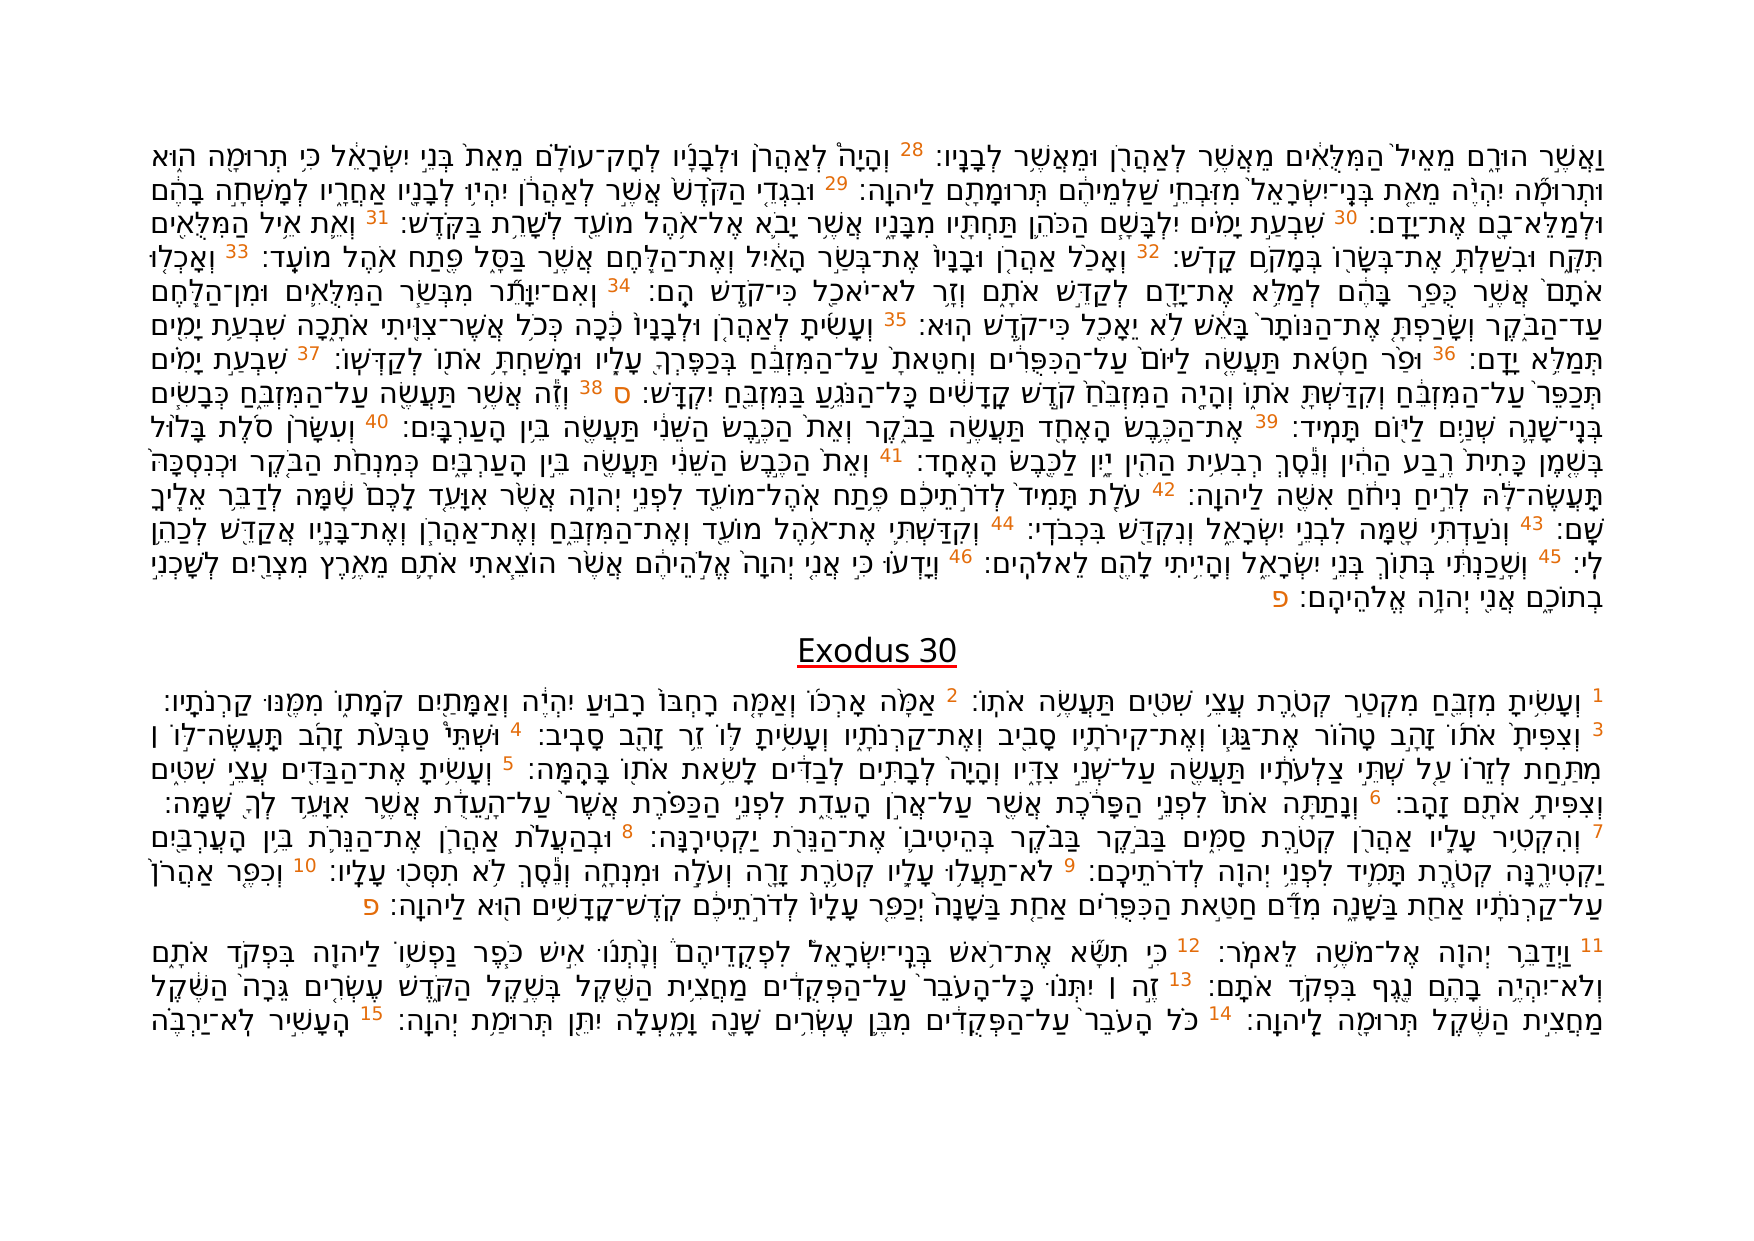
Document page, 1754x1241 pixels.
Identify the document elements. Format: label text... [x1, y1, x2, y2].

text 1 וְזֶ֨ה הַדָּבָ֜ר אֲשֶֽׁר־תַּעֲשֶׂ֥ה לָהֶ֛ם לְקַדֵּ֥שׁ אֹתָ֖ם לְכַהֵ֣ן לִ֑י לְ֠קַח פַּ֣ר אֶחָ֧ד בֶּן־בָּקָ֛ר וְאֵילִ֥ם שְׁנַ֖יִם תְּמִימִֽם׃ 2 וְלֶ֣חֶם מַצּ֗וֹת וְחַלֹּ֤ת מַצֹּת֙ בְּלוּלֹ֣ת בַּשֶּׁ֔מֶן וּרְקִיקֵ֥י מַצּ֖וֹת מְשֻׁחִ֣ים בַּשָּׁ֑מֶן סֹ֥לֶת חִטִּ֖ים תַּעֲשֶׂ֥ה אֹתָֽם׃ ‬‬‬3 וְנָתַתָּ֤ אוֹתָם֙ עַל־סַ֣ל אֶחָ֔ד וְהִקְרַבְתָּ֥ אֹתָ֖ם בַּסָּ֑ל וְאֶ֨ת־הַפָּ֔ר וְאֵ֖ת שְׁנֵ֥י הָאֵילִֽם׃ ‬‬‬4 וְאֶת־אַהֲרֹ֤ן וְאֶת־בָּנָיו֙ תַּקְרִ֔יב אֶל־פֶּ֖תַח אֹ֣הֶל מוֹעֵ֑ד וְרָחַצְתָּ֥ אֹתָ֖ם בַּמָּֽיִם׃ ‬‬‬5 וְלָקַחְתָּ֣ אֶת־הַבְּגָדִ֗ים וְהִלְבַּשְׁתָּ֤ אֶֽת־אַהֲרֹן֙ אֶת־הַכֻּתֹּ֔נֶת וְאֵת֙ מְעִ֣יל הָאֵפֹ֔ד וְאֶת־הָאֵפֹ֖ד וְאֶת־הַחֹ֑שֶׁן וְאָפַדְתָּ֣ ל֔וֹ בְּחֵ֖שֶׁב הָאֵפֹֽד׃ ‬‬‬6 וְשַׂמְתָּ֥ הַמִּצְנֶ֖פֶת עַל־רֹאשׁ֑וֹ וְנָתַתָּ֛ אֶת־נֵ֥זֶר הַקֹּ֖דֶשׁ עַל־הַמִּצְנָֽפֶת׃ ‬‬‬7 וְלָֽקַחְתָּ֙ אֶת־שֶׁ֣מֶן הַמִּשְׁחָ֔ה וְיָצַקְתָּ֖ עַל־רֹאשׁ֑וֹ וּמָשַׁחְתָּ֖ אֹתֽוֹ׃ ‬‬‬8 וְאֶת־בָּנָ֖יו תַּקְרִ֑יב וְהִלְבַּשְׁתָּ֖ם כֻּתֳּנֹֽת׃ ‬‬‬9 וְחָגַרְתָּ֩ אֹתָ֨ם אַבְנֵ֜ט אַהֲרֹ֣ן וּבָנָ֗יו וְחָבַשְׁתָּ֤ לָהֶם֙ מִגְבָּעֹ֔ת וְהָיְתָ֥ה לָהֶ֛ם כְּהֻנָּ֖ה לְחֻקַּ֣ת עוֹלָ֑ם וּמִלֵּאתָ֥ יֽ͏ַד־אַהֲרֹ֖ן וְיַד־בָּנָֽיו׃ ‬‬‬10 וְהִקְרַבְתָּ֙ אֶת־הַפָּ֔ר לִפְנֵ֖י אֹ֣הֶל מוֹעֵ֑ד וְסָמַ֨ךְ אַהֲרֹ֧ן וּבָנָ֛יו אֶת־יְדֵיהֶ֖ם עַל־רֹ֥אשׁ הַפָּֽר׃ ‬‬‬11 וְשָׁחַטְתָּ֥ אֶת־הַפָּ֖ר לִפְנֵ֣י יְהוָ֑ה פֶּ֖תַח אֹ֥הֶל מוֹעֵֽד׃ ‬‬‬12 וְלָֽקַחְתָּ֙ מִדַּ֣ם הַפָּ֔ר וְנָתַתָּ֛ה עַל־קַרְנֹ֥ת הַמִּזְבֵּ֖חַ בְּאֶצְבָּעֶ֑ךָ וְאֶת־כָּל־הַדָּ֣ם תִּשְׁפֹּ֔ךְ אֶל־יְס֖וֹד הַמִּזְבֵּֽחַ׃ ‬‬‬13 וְלָֽקַחְתָּ֗ אֶֽת־כָּל־הַחֵלֶב֮ הַֽמְכַסֶּ֣ה אֶת־הַקֶּרֶב֒ וְאֵ֗ת הַיֹּתֶ֙רֶת֙ עַל־הַכָּבֵ֔ד וְאֵת֙ שְׁתֵּ֣י הַכְּלָיֹ֔ת וְאֶת־הַחֵ֖לֶב אֲשֶׁ֣ר עֲלֵיהֶ֑ן וְהִקְטַרְתָּ֖ הַמִּזְבֵּֽחָה׃ ‬‬‬14 וְאֶת־בְּשַׂ֤ר הַפָּר֙ וְאֶת־עֹר֣וֹ וְאֶת־פִּרְשׁ֔וֹ תִּשְׂרֹ֣ף בָּאֵ֔שׁ מִח֖וּץ לַֽמַּחֲנֶ֑ה חַטָּ֖את הֽוּא׃ ‬‬‬15 וְאֶת־הָאַ֥יִל הָאֶחָ֖ד תִּקָּ֑ח וְסָ֨מְכ֜וּ אַהֲרֹ֧ן וּבָנָ֛יו אֶת־יְדֵיהֶ֖ם עַל־רֹ֥אשׁ הָאָֽיִל׃ ‬‬‬16 וְשָׁחַטְתָּ֖ אֶת־הָאָ֑יִל וְלָֽקַחְתָּ֙ אֶת־דָּמ֔וֹ וְזָרַקְתָּ֥ עַל־הַמִּזְבֵּ֖חַ סָבִֽיב׃ ‬‬‬17 וְאֶ֨ת־הָאַ֔יִל תְּנַתֵּ֖חַ לִנְתָחָ֑יו וְרָחַצְתָּ֤ קִרְבּוֹ֙ וּכְרָעָ֔יו וְנָתַתָּ֥ עַל־נְתָחָ֖יו וְעַל־רֹאשֽׁוֹ׃ ‬‬‬18 וְהִקְטַרְתָּ֤ אֶת־כָּל־הָאַ֙יִל֙ הַמִּזְבֵּ֔חָה עֹלָ֥ה ה֖וּא לַֽיהוָ֑ה רֵ֣יחַ נִיח֔וֹחַ אִשֶּׁ֥ה לַיהוָ֖ה הֽוּא׃ ‬‬‬19 וְלָ֣קַחְתָּ֔ אֵ֖ת הָאַ֣יִל הַשֵּׁנִ֑י וְסָמַ֨ךְ אַהֲרֹ֧ן וּבָנָ֛יו אֶת־יְדֵיהֶ֖ם עַל־רֹ֥אשׁ הָאָֽיִל׃ ‬‬‬20 וְשָׁחַטְתָּ֣ אֶת־הָאַ֗יִל וְלָקַחְתָּ֤ מִדָּמוֹ֙ וְנָֽתַתָּ֡ה עַל־תְּנוּךְ֩ אֹ֨זֶן אַהֲרֹ֜ן וְעַל־תְּנ֨וּךְ אֹ֤זֶן בָּנָיו֙ הַיְמָנִ֔ית וְעַל־בֹּ֤הֶן יָדָם֙ הַיְמָנִ֔ית וְעַל־בֹּ֥הֶן רַגְלָ֖ם הַיְמָנִ֑ית וְזָרַקְתָּ֧ אֶת־הַדָּ֛ם עַל־הַמִּזְבֵּ֖חַ סָבִֽיב׃ ‬‬‬21 וְלָקַחְתָּ֞ מִן־הַדָּ֨ם אֲשֶׁ֥ר עַֽל־הַמִּזְבֵּחַ֮ וּמִשֶּׁ֣מֶן הַמִּשְׁחָה֒ וְהִזֵּיתָ֤ עַֽל־אַהֲרֹן֙ וְעַל־בְּגָדָ֔יו וְעַל־בָּנָ֛יו וְעַל־בִּגְדֵ֥י בָנָ֖יו אִתּ֑וֹ וְקָדַ֥שׁ הוּא֙ וּבְגָדָ֔יו וּבָנָ֛יו וּבִגְדֵ֥י בָנָ֖יו אִתּֽוֹ׃ ‬‬‬22 וְלָקַחְתָּ֣ מִן־הָ֠אַיִל הַחֵ֨לֶב וְהָֽאַלְיָ֜ה וְאֶת־הַחֵ֣לֶב ׀ הַֽמְכַסֶּ֣ה אֶת־הַקֶּ֗רֶב וְאֵ֨ת יֹתֶ֤רֶת הַכָּבֵד֙ וְאֵ֣ת ׀ שְׁתֵּ֣י הַכְּלָיֹ֗ת וְאֶת־הַחֵ֙לֶב֙ אֲשֶׁ֣ר עֲלֵהֶ֔ן וְאֵ֖ת שׁ֣וֹק הַיָּמִ֑ין כִּ֛י אֵ֥יל מִלֻּאִ֖ים הֽוּא׃ ‬‬‬‬23 וְכִכַּ֨ר לֶ֜חֶם אַחַ֗ת וַֽחַלַּ֨ת לֶ֥חֶם שֶׁ֛מֶן אַחַ֖ת וְרָקִ֣יק אֶחָ֑ד מִסַּל֙ הַמַּצּ֔וֹת אֲשֶׁ֖ר לִפְנֵ֥י יְהוָֽה׃ ‬‬‬24 וְשַׂמְתָּ֣ הַכֹּ֔ל עַ֚ל כַּפֵּ֣י אַהֲרֹ֔ן וְעַ֖ל כַּפֵּ֣י בָנָ֑יו וְהֵנַפְתָּ֥ אֹתָ֛ם תְּנוּפָ֖ה לִפְנֵ֥י יְהוָֽה׃ ‬‬‬25 וְלָקַחְתָּ֤ אֹתָם֙ מִיָּדָ֔ם וְהִקְטַרְתָּ֥ הַמִּזְבֵּ֖חָה עַל־הָעֹלָ֑ה לְרֵ֤יחַ נִיח֙וֹחַ֙ לִפְנֵ֣י יְהוָ֔ה אִשֶּׁ֥ה ה֖וּא לַיהוָֽה׃ ‬‬‬26 וְלָקַחְתָּ֣ אֶת־הֶֽחָזֶ֗ה מֵאֵ֤יל הַמִּלֻּאִים֙ אֲשֶׁ֣ר לְאַהֲרֹ֔ן וְהֵנַפְתָּ֥ אֹת֛וֹ תְּנוּפָ֖ה לִפְנֵ֣י יְהוָ֑ה וְהָיָ֥ה לְךָ֖ לְמָנָֽה׃ ‬‬‬27 וְקִדַּשְׁתָּ֞ אֵ֣ת ׀ חֲזֵ֣ה הַתְּנוּפָ֗ה וְאֵת֙ שׁ֣וֹק הַתְּרוּמָ֔ה אֲשֶׁ֥ר הוּנַ֖ף וַאֲשֶׁ֣ר הוּרָ֑ם מֵאֵיל֙ הַמִּלֻּאִ֔ים מֵאֲשֶׁ֥ר לְאַהֲרֹ֖ן וּמֵאֲשֶׁ֥ר לְבָנָֽיו׃ ‬‬‬28 וְהָיָה֩ לְאַהֲרֹ֨ן וּלְבָנָ֜יו לְחָק־עוֹלָ֗ם מֵאֵת֙ בְּנֵ֣י יִשְׂרָאֵ֔ל כִּ֥י תְרוּמָ֖ה ה֑וּא וּתְרוּמָ֞ה יִהְיֶ֨ה מֵאֵ֤ת בְּנֵֽי־יִשְׂרָאֵל֙ מִזִּבְחֵ֣י שַׁלְמֵיהֶ֔ם תְּרוּמָתָ֖ם לַיהוָֽה׃ ‬‬‬29 וּבִגְדֵ֤י הַקֹּ֙דֶשׁ֙ אֲשֶׁ֣ר לְאַהֲרֹ֔ן יִהְי֥וּ לְבָנָ֖יו אַחֲרָ֑יו לְמָשְׁחָ֣ה בָהֶ֔ם וּלְמַלֵּא־בָ֖ם אֶת־יָדָֽם׃ ‬‬‬30 שִׁבְעַ֣ת יָמִ֗ים יִלְבָּשָׁ֧ם הַכֹּהֵ֛ן תַּחְתָּ֖יו מִבָּנָ֑יו אֲשֶׁ֥ר יָבֹ֛א אֶל־אֹ֥הֶל מוֹעֵ֖ד לְשָׁרֵ֥ת בַּקֹּֽדֶשׁ׃ ‬‬‬31 וְאֵ֛ת אֵ֥יל הַמִּלֻּאִ֖ים תִּקָּ֑ח וּבִשַּׁלְתָּ֥ אֶת־בְּשָׂר֖וֹ בְּמָקֹ֥ם קָדֹֽשׁ׃ ‬‬‬32 וְאָכַ֨ל אַהֲרֹ֤ן וּבָנָיו֙ אֶת־בְּשַׂ֣ר הָאַ֔יִל וְאֶת־הַלֶּ֖חֶם אֲשֶׁ֣ר בַּסָּ֑ל פֶּ֖תַח אֹ֥הֶל מוֹעֵֽד׃ ‬‬‬33 וְאָכְל֤וּ אֹתָם֙ אֲשֶׁ֣ר כֻּפַּ֣ר בָּהֶ֔ם לְמַלֵּ֥א אֶת־יָדָ֖ם לְקַדֵּ֣שׁ אֹתָ֑ם וְזָ֥ר לֹא־יֹאכַ֖ל כִּי־קֹ֥דֶשׁ הֵֽם׃ ‬‬‬34 וְֽאִם־יִוָּתֵ֞ר מִבְּשַׂ֧ר הַמִּלֻּאִ֛ים וּמִן־הַלֶּ֖חֶם עַד־הַבֹּ֑קֶר וְשָׂרַפְתָּ֤ אֶת־הַנּוֹתָר֙ בָּאֵ֔שׁ לֹ֥א יֵאָכֵ֖ל כִּי־קֹ֥דֶשׁ הֽוּא׃ ‬‬‬35 וְעָשִׂ֜יתָ לְאַהֲרֹ֤ן וּלְבָנָיו֙ כָּ֔כָה כְּכֹ֥ל אֲשֶׁר־צִוִּ֖יתִי אֹתָ֑כָה שִׁבְעַ֥ת יָמִ֖ים תְּמַלֵּ֥א יָדָֽם׃ ‬‬‬36 וּפַ֨ר חַטָּ֜את תַּעֲשֶׂ֤ה לַיּוֹם֙ עַל־הַכִּפֻּרִ֔ים וְחִטֵּאתָ֙ עַל־הַמִּזְבֵּ֔חַ בְּכַפֶּרְךָ֖ עָלָ֑יו וּמָֽשַׁחְתָּ֥ אֹת֖וֹ לְקַדְּשֽׁוֹ׃ ‬‬‬37 שִׁבְעַ֣ת יָמִ֗ים תְּכַפֵּר֙ עַל־הַמִּזְבֵּ֔חַ וְקִדַּשְׁתָּ֖ אֹת֑וֹ וְהָיָ֤ה הַמִּזְבֵּ֙חַ֙ קֹ֣דֶשׁ קָֽדָשִׁ֔ים כָּל־הַנֹּגֵ֥עַ בַּמִּזְבֵּ֖חַ יִקְדָּֽשׁ׃ ס ‬‬‬38 וְזֶ֕ה אֲשֶׁ֥ר תַּעֲשֶׂ֖ה עַל־הַמִּזְבֵּ֑חַ כְּבָשִׂ֧ים בְּנֵֽי־שָׁנָ֛ה שְׁנַ֥יִם לַיּ֖וֹם תָּמִֽיד׃ ‬‬‬39 אֶת־הַכֶּ֥בֶשׂ הָאֶחָ֖ד תַּעֲשֶׂ֣ה בַבֹּ֑קֶר וְאֵת֙ הַכֶּ֣בֶשׂ הַשֵּׁנִ֔י תַּעֲשֶׂ֖ה בֵּ֥ין הָעַרְבָּֽיִם׃ ‬‬‬40 וְעִשָּׂרֹ֨ן סֹ֜לֶת בָּל֨וּל בְּשֶׁ֤מֶן כָּתִית֙ רֶ֣בַע הַהִ֔ין וְנֵ֕סֶךְ רְבִעִ֥ית הַהִ֖ין יָ֑יִן לַכֶּ֖בֶשׂ הָאֶחָֽד׃ ‬‬‬41 וְאֵת֙ הַכֶּ֣בֶשׂ הַשֵּׁנִ֔י תַּעֲשֶׂ֖ה בֵּ֣ין הָעַרְבָּ֑יִם כְּמִנְחַ֨ת הַבֹּ֤קֶר וּכְנִסְכָּהּ֙ תּֽ͏ַעֲשֶׂה־לָּ֔הּ לְרֵ֣יחַ נִיחֹ֔חַ אִשֶּׁ֖ה לַיהוָֽה׃ ‬‬‬42 עֹלַ֤ת תָּמִיד֙ לְדֹרֹ֣תֵיכֶ֔ם פֶּ֥תַח אֹֽהֶל־מוֹעֵ֖ד לִפְנֵ֣י יְהוָ֑ה אֲשֶׁ֨ר אִוָּעֵ֤ד לָכֶם֙ שָׁ֔מָּה לְדַבֵּ֥ר אֵלֶ֖יךָ שָֽׁם׃ ‬‬‬43 וְנֹעַדְתִּ֥י שָׁ֖מָּה לִבְנֵ֣י יִשְׂרָאֵ֑ל וְנִקְדַּ֖שׁ בִּכְבֹדִֽי׃ ‬‬‬44 וְקִדַּשְׁתִּ֛י אֶת־אֹ֥הֶל מוֹעֵ֖ד וְאֶת־הַמִּזְבֵּ֑חַ וְאֶת־אַהֲרֹ֧ן וְאֶת־בָּנָ֛יו אֲקַדֵּ֖שׁ לְכַהֵ֥ן לִֽי׃ ‬‬‬45 וְשָׁ֣כַנְתִּ֔י בְּת֖וֹךְ בְּנֵ֣י יִשְׂרָאֵ֑ל וְהָיִ֥יתִי לָהֶ֖ם לֵאלֹהִֽים׃ ‬‬‬46 וְיָדְע֗וּ כִּ֣י אֲנִ֤י יְהוָה֙ אֱלֹ֣הֵיהֶ֔ם אֲשֶׁ֨ר הוֹצֵ֧אתִי אֹתָ֛ם מֵאֶ֥רֶץ מִצְרַ֖יִם לְשָׁכְנִ֣י בְתוֹכָ֑ם אֲנִ֖י יְהוָ֥ה אֱלֹהֵיהֶֽם׃ פ ‬‬‬‬‬‬‬‬‬‬‬‬‬‬‬‬‬‬‬‬‬‬‬‬‬‬‬‬‬‬‬‬‬‬‬‬‬‬‬‬‬‬‬‬‬‬‬‬ [150, 139, 1604, 614]
text Exodus 30 [150, 627, 1604, 672]
text 11 וַיְדַבֵּ֥ר יְהוָ֖ה אֶל־מֹשֶׁ֥ה לֵּאמֹֽר׃ ‬‬‬12 כִּ֣י תִשָּׂ֞א אֶת־רֹ֥אשׁ בְּנֽ͏ֵי־יִשְׂרָאֵל֘ לִפְקֻדֵיהֶם֒ וְנָ֨תְנ֜וּ אִ֣ישׁ כֹּ֧פֶר נַפְשׁ֛וֹ לַיהוָ֖ה בִּפְקֹ֣ד אֹתָ֑ם וְלֹא־יִהְיֶ֥ה בָהֶ֛ם נֶ֖גֶף בִּפְקֹ֥ד אֹתָֽם׃ ‬‬‬13 זֶ֣ה ׀ יִתְּנ֗וּ כָּל־הָעֹבֵר֙ עַל־הַפְּקֻדִ֔ים מַחֲצִ֥ית הַשֶּׁ֖קֶל בְּשֶׁ֣קֶל הַקֹּ֑דֶשׁ עֶשְׂרִ֤ים גֵּרָה֙ הַשֶּׁ֔קֶל מַחֲצִ֣ית הַשֶּׁ֔קֶל תְּרוּמָ֖ה לֽ͏ַיהוָֽה׃ ‬‬‬14 כֹּ֗ל הָעֹבֵר֙ עַל־הַפְּקֻדִ֔ים מִבֶּ֛ן עֶשְׂרִ֥ים שָׁנָ֖ה וָמָ֑עְלָה יִתֵּ֖ן תְּרוּמַ֥ת יְהוָֽה׃ ‬‬‬15 הֶֽעָשִׁ֣יר לֹֽא־יַרְבֶּ֗ה וְהַדַּל֙ לֹ֣א יַמְעִ֔יט מִֽמַּחֲצִ֖ית הַשָּׁ֑קֶל לָתֵת֙ אֶת־תְּרוּמַ֣ת יְהוָ֔ה לְכַפֵּ֖ר עַל־נַפְשֹׁתֵיכֶֽם׃ ‬‬‬16 וְלָקַחְתָּ֞ אֶת־כֶּ֣סֶף הַכִּפֻּרִ֗ים מֵאֵת֙ בְּנֵ֣י יִשְׂרָאֵ֔ל וְנָתַתָּ֣ אֹת֔וֹ עַל־עֲבֹדַ֖ת אֹ֣הֶל מוֹעֵ֑ד וְהָיָה֩ לִבְנֵ֨י יִשְׂרָאֵ֤ל לְזִכָּרוֹן֙ לִפְנֵ֣י יְהוָ֔ה לְכַפֵּ֖ר עַל־נַפְשֹׁתֵיכֶֽם׃ פ ‬‬‬‬‬‬‬‬‬ [150, 935, 1604, 1037]
text 1 וְעָשִׂ֥יתָ מִזְבֵּ֖חַ מִקְטַ֣ר קְטֹ֑רֶת עֲצֵ֥י שִׁטִּ֖ים תַּעֲשֶׂ֥ה אֹתֽוֹ׃ 2 אַמָּ֨ה אָרְכּ֜וֹ וְאַמָּ֤ה רָחְבּוֹ֙ רָב֣וּעַ יִהְיֶ֔ה וְאַמָּתַ֖יִם קֹמָת֑וֹ מִמֶּ֖נּוּ קַרְנֹתָֽיו׃ ‬‬‬3 וְצִפִּיתָ֨ אֹת֜וֹ זָהָ֣ב טָה֗וֹר אֶת־גַּגּ֧וֹ וְאֶת־קִירֹתָ֛יו סָבִ֖יב וְאֶת־קַרְנֹתָ֑יו וְעָשִׂ֥יתָ לּ֛וֹ זֵ֥ר זָהָ֖ב סָבִֽיב׃ ‬‬‬4 וּשְׁתֵּי֩ טַבְּעֹ֨ת זָהָ֜ב תַּֽעֲשֶׂה־לּ֣וֹ ׀ מִתַּ֣חַת לְזֵר֗וֹ עַ֚ל שְׁתֵּ֣י צַלְעֹתָ֔יו תַּעֲשֶׂ֖ה עַל־שְׁנֵ֣י צִדָּ֑יו וְהָיָה֙ לְבָתִּ֣ים לְבַדִּ֔ים לָשֵׂ֥את אֹת֖וֹ בָּהֵֽמָּה׃ ‬‬‬5 וְעָשִׂ֥יתָ אֶת־הַבַּדִּ֖ים עֲצֵ֣י שִׁטִּ֑ים וְצִפִּיתָ֥ אֹתָ֖ם זָהָֽב׃ ‬‬‬6 וְנָתַתָּ֤ה אֹתוֹ֙ לִפְנֵ֣י הַפָּרֹ֔כֶת אֲשֶׁ֖ר עַל־אֲרֹ֣ן הָעֵדֻ֑ת לִפְנֵ֣י הַכַּפֹּ֗רֶת אֲשֶׁר֙ עַל־הָ֣עֵדֻ֔ת אֲשֶׁ֛ר אִוָּעֵ֥ד לְךָ֖ שָֽׁמָּה׃ ‬‬‬7 וְהִקְטִ֥יר עָלָ֛יו אַהֲרֹ֖ן קְטֹ֣רֶת סַמִּ֑ים בַּבֹּ֣קֶר בַּבֹּ֗קֶר בְּהֵיטִיב֛וֹ אֶת־הַנֵּרֹ֖ת יַקְטִירֶֽנָּה׃ ‬‬‬8 וּבְהַעֲלֹ֨ת אַהֲרֹ֧ן אֶת־הַנֵּרֹ֛ת בֵּ֥ין הָעֲרְבַּ֖יִם יַקְטִירֶ֑נָּה קְטֹ֧רֶת תָּמִ֛יד לִפְנֵ֥י יְהוָ֖ה לְדֹרֹתֵיכֶֽם׃ ‬‬‬9 לֹא־תַעֲל֥וּ עָלָ֛יו קְטֹ֥רֶת זָרָ֖ה וְעֹלָ֣ה וּמִנְחָ֑ה וְנֵ֕סֶךְ לֹ֥א תִסְּכ֖וּ עָלָֽיו׃ ‬‬‬10 וְכִפֶּ֤ר אַהֲרֹן֙ עַל־קַרְנֹתָ֔יו אַחַ֖ת בַּשָּׁנָ֑ה מִדַּ֞ם חַטַּ֣את הַכִּפֻּרִ֗ים אַחַ֤ת בַּשָּׁנָה֙ יְכַפֵּ֤ר עָלָיו֙ לְדֹרֹ֣תֵיכֶ֔ם קֹֽדֶשׁ־קֽ͏ָדָשִׁ֥ים ה֖וּא לַיהוָֽה׃ פ ‬‬‬‬‬‬‬‬‬‬‬‬ [150, 685, 1604, 922]
